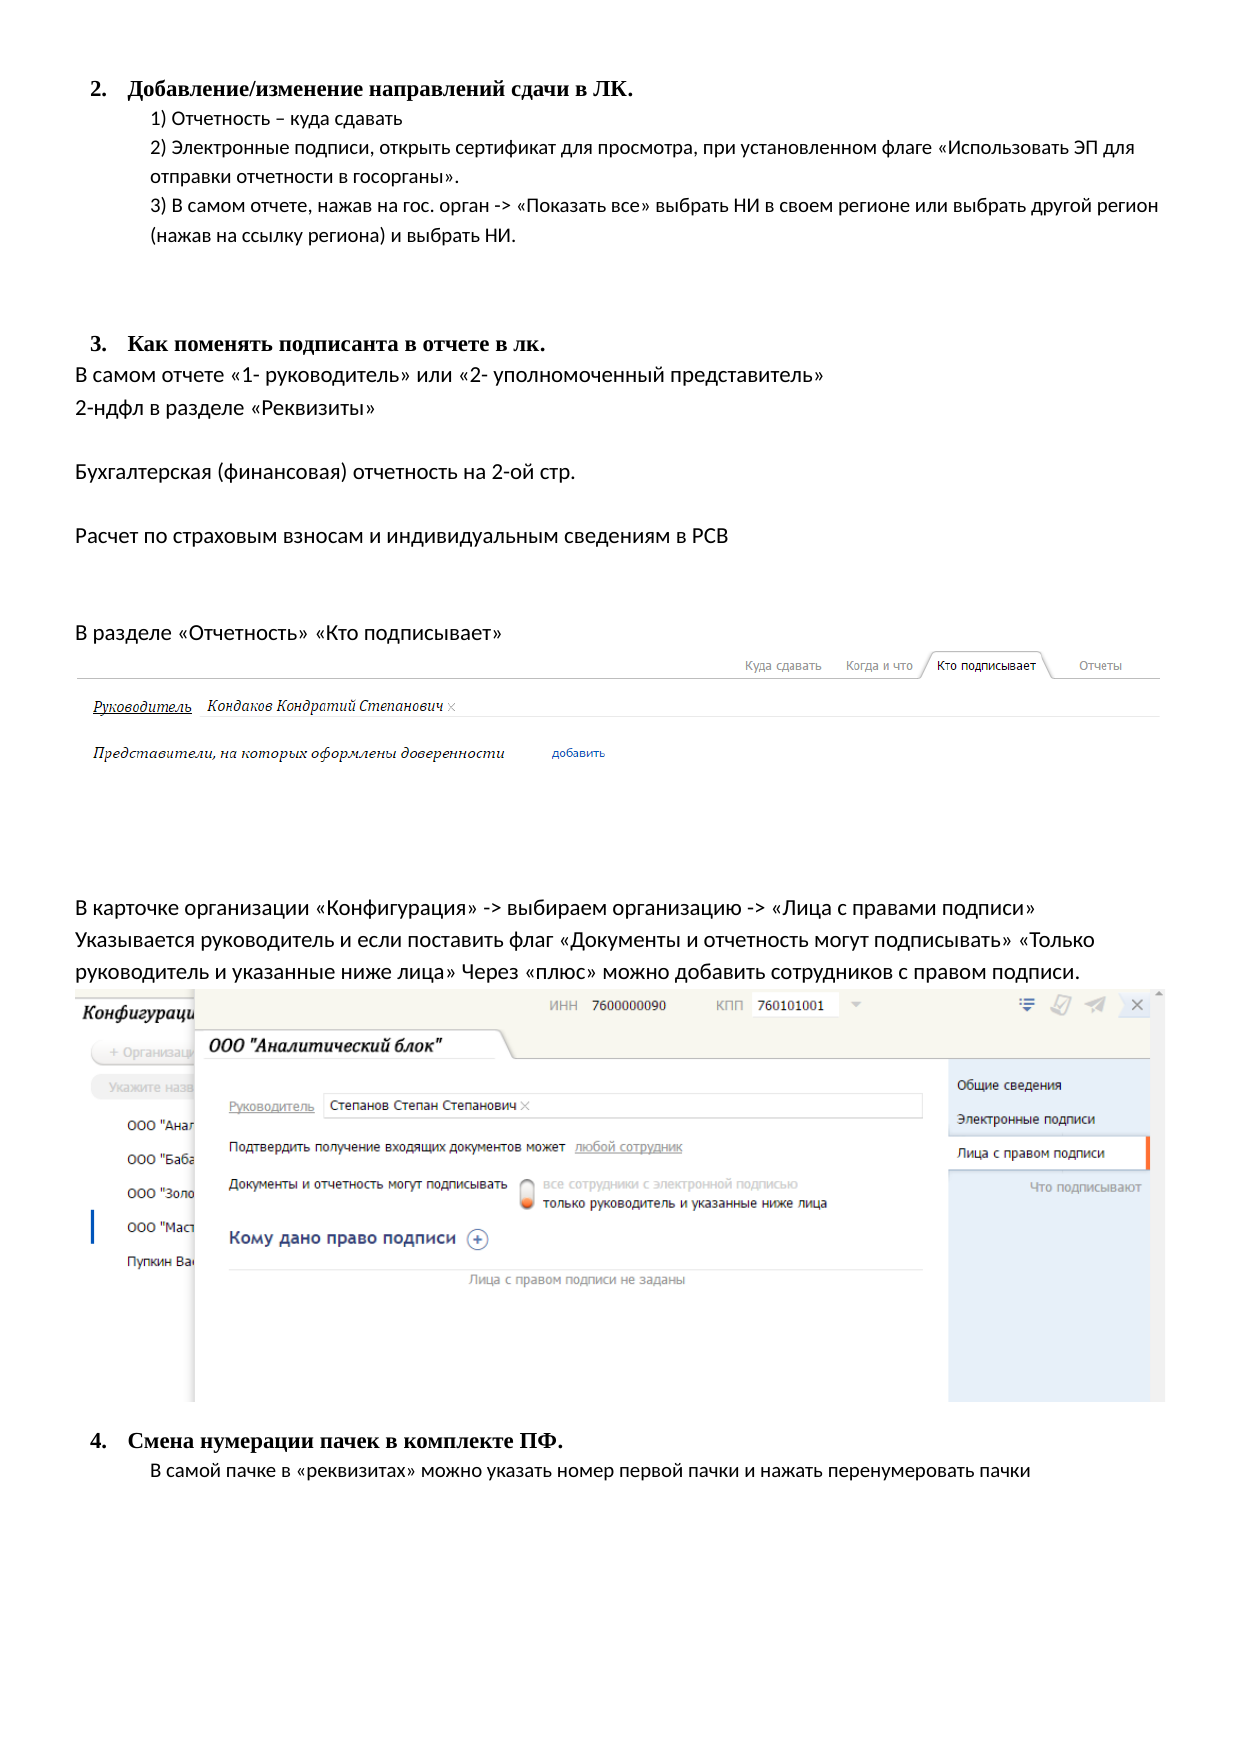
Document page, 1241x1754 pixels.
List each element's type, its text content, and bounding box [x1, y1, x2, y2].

subtitle Как поменять подписанта в отчете в лк. [90, 330, 1165, 357]
text 3) В самом отчете, нажав на гос. орган -> «Показать все» выбрать НИ в своем регионе или выбрать другой регион (нажав на ссылку региона) и выбрать НИ. [150, 193, 1165, 247]
picture [75, 650, 1166, 857]
text Бухгалтерская (финансовая) отчетность на 2-ой стр. [75, 457, 1165, 485]
text В самой пачке в «реквизитах» можно указать номер первой пачки и нажать перенумеровать пачки [150, 1457, 1165, 1482]
text 2) Электронные подписи, открыть сертификат для просмотра, при установленном флаге «Использовать ЭП для отправки отчетности в госорганы». [150, 134, 1165, 189]
picture [75, 989, 1166, 1402]
text Расчет по страховым взносам и индивидуальным сведениям в РСВ [75, 521, 1165, 549]
subtitle Добавление/изменение направлений сдачи в ЛК. [90, 75, 1165, 101]
text В карточке организации «Конфигурация» -> выбираем организацию -> «Лица с правами подписи» [75, 893, 1165, 921]
text В разделе «Отчетность» «Кто подписывает» [75, 618, 1165, 646]
text Указывается руководитель и если поставить флаг «Документы и отчетность могут подписывать» «Только руководитель и указанные ниже лица» Через «плюс» можно добавить сотрудников с правом подписи. [75, 925, 1165, 989]
text 2-ндфл в разделе «Реквизиты» [75, 393, 1165, 421]
subtitle Смена нумерации пачек в комплекте ПФ. [90, 1427, 1165, 1453]
text В самом отчете «1- руководитель» или «2- уполномоченный представитель» [75, 360, 1165, 388]
text 1) Отчетность – куда сдавать [150, 105, 1165, 131]
